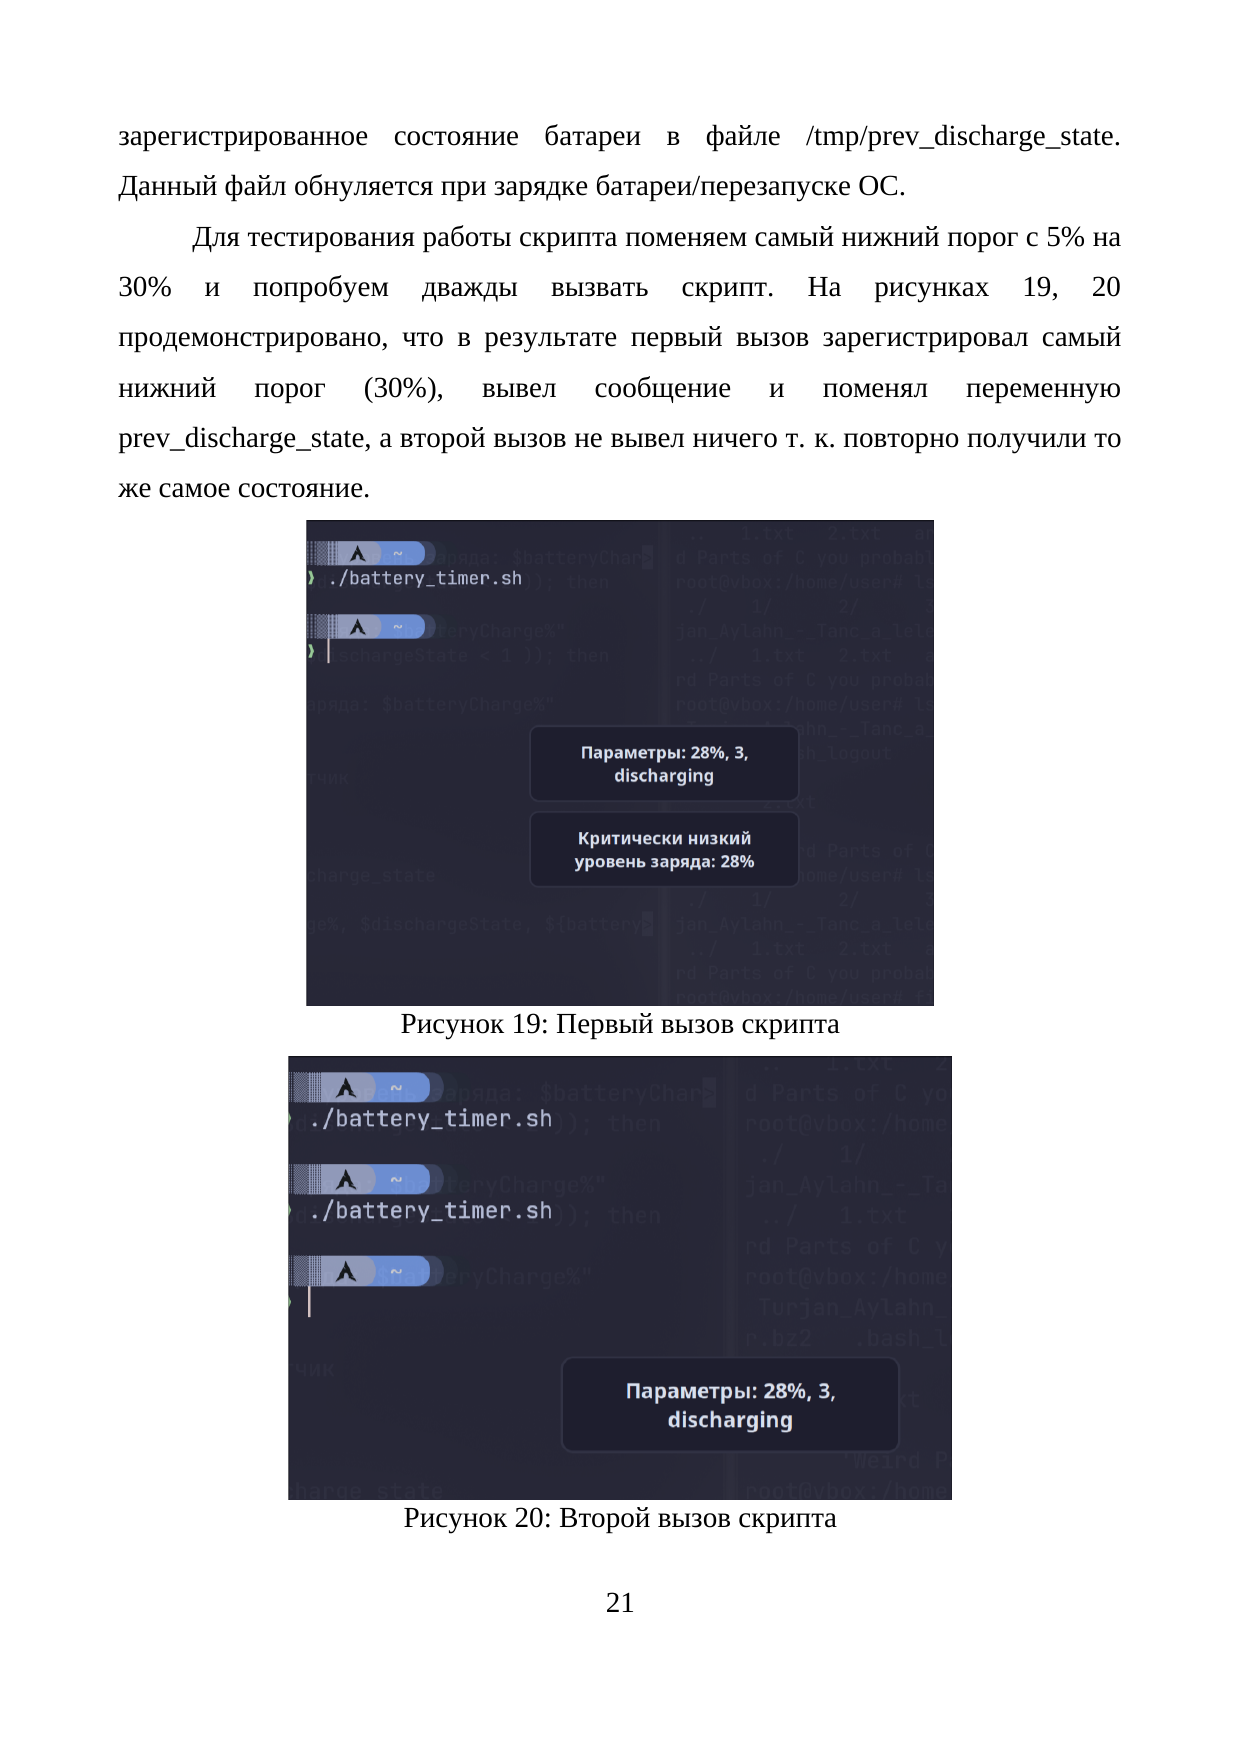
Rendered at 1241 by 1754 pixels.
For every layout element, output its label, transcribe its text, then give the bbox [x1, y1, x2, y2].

text зарегистрированное состояние батареи в файле /tmp/prev_discharge_state. Данный файл обнуляется при зарядке батареи/перезапуске ОС. [118, 118, 1122, 202]
text Рисунок 19: Первый вызов скрипта [306, 1006, 934, 1039]
picture [306, 520, 934, 1006]
text Рисунок 20: Второй вызов скрипта [288, 1500, 952, 1533]
text Для тестирования работы скрипта поменяем самый нижний порог с 5% на 30% и попробуем дважды вызвать скрипт. На рисунках 19, 20 продемонстрировано, что в результате первый вызов зарегистрировал самый нижний порог (30%), вывел сообщение и поменял переменную prev_discharge_state, а второй вызов не вывел ничего т. к. повторно получили то же самое состояние. [118, 219, 1122, 504]
picture [288, 1056, 952, 1500]
